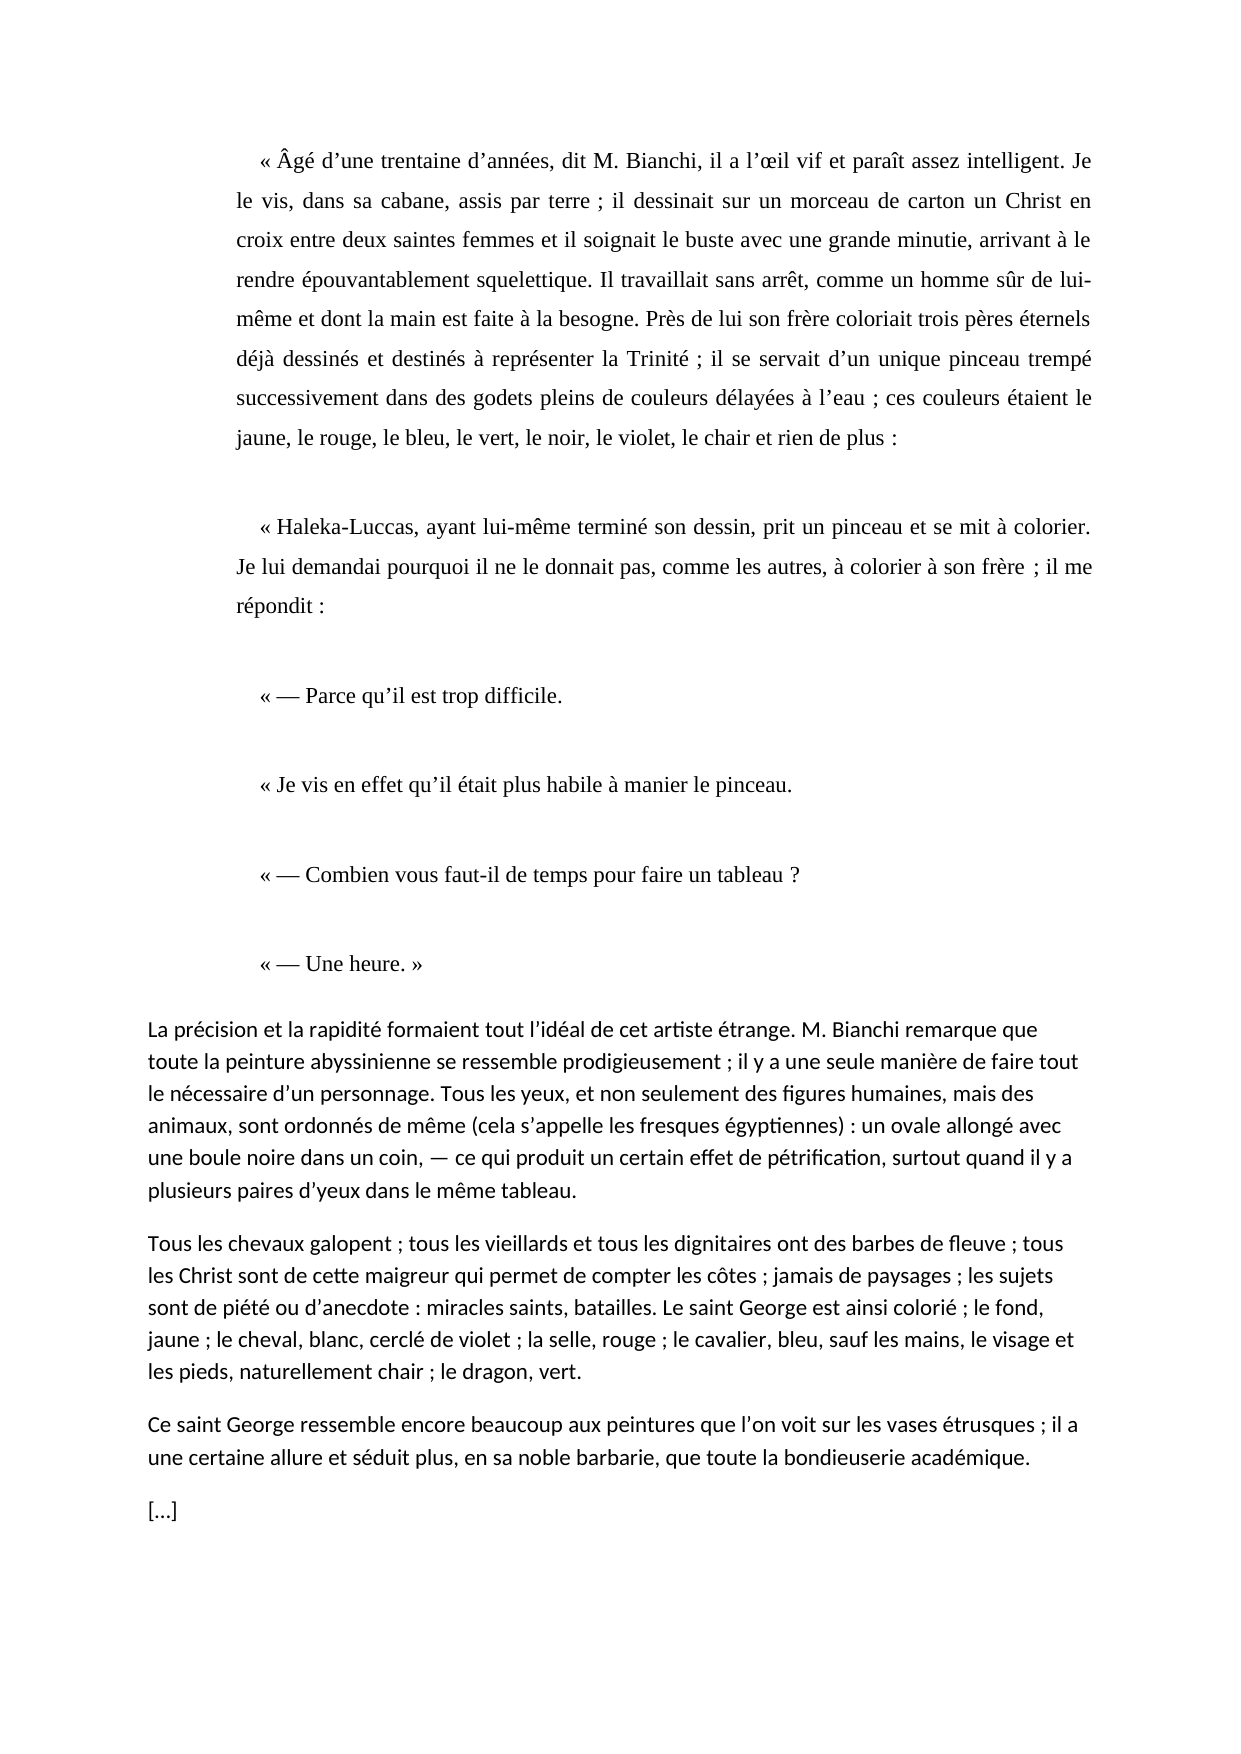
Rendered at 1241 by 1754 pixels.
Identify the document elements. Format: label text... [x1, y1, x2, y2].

text « — Une heure. » [236, 950, 1093, 977]
text Ce saint George ressemble encore beaucoup aux peintures que l’on voit sur les vases étrusques ; il a une certaine allure et séduit plus, en sa noble barbarie, que toute la bondieuserie académique. [148, 1411, 1093, 1471]
text « Je vis en effet qu’il était plus habile à manier le pinceau. [236, 771, 1093, 798]
text « Haleka-Luccas, ayant lui-même terminé son dessin, prit un pinceau et se mit à colorier. Je lui demandai pourquoi il ne le donnait pas, comme les autres, à colorier à son frère ; il me répondit : [236, 513, 1093, 619]
text « Âgé d’une trentaine d’années, dit M. Bianchi, il a l’œil vif et paraît assez intelligent. Je le vis, dans sa cabane, assis par terre ; il dessinait sur un morceau de carton un Christ en croix entre deux saintes femmes et il soignait le buste avec une grande minutie, arrivant à le rendre épouvantablement squelettique. Il travaillait sans arrêt, comme un homme sûr de lui-même et dont la main est faite à la besogne. Près de lui son frère coloriait trois pères éternels déjà dessinés et destinés à représenter la Trinité ; il se servait d’un unique pinceau trempé successivement dans des godets pleins de couleurs délayées à l’eau ; ces couleurs étaient le jaune, le rouge, le bleu, le vert, le noir, le violet, le chair et rien de plus : [236, 148, 1093, 450]
text « — Parce qu’il est trop difficile. [236, 682, 1093, 708]
text « — Combien vous faut-il de temps pour faire un tableau ? [236, 861, 1093, 887]
text Tous les chevaux galopent ; tous les vieillards et tous les dignitaires ont des barbes de fleuve ; tous les Christ sont de cette maigreur qui permet de compter les côtes ; jamais de paysages ; les sujets sont de piété ou d’anecdote : miracles saints, batailles. Le saint George est ainsi colorié ; le fond, jaune ; le cheval, blanc, cerclé de violet ; la selle, rouge ; le cavalier, bleu, sauf les mains, le visage et les pieds, naturellement chair ; le dragon, vert. [148, 1229, 1093, 1386]
text La précision et la rapidité formaient tout l’idéal de cet artiste étrange. M. Bianchi remarque que toute la peinture abyssinienne se ressemble prodigieusement ; il y a une seule manière de faire tout le nécessaire d’un personnage. Tous les yeux, et non seulement des figures humaines, mais des animaux, sont ordonnés de même (cela s’appelle les fresques égyptiennes) : un ovale allongé avec une boule noire dans un coin, — ce qui produit un certain effet de pétrification, surtout quand il y a plusieurs paires d’yeux dans le même tableau. [148, 1015, 1093, 1204]
text […] [148, 1496, 1093, 1524]
